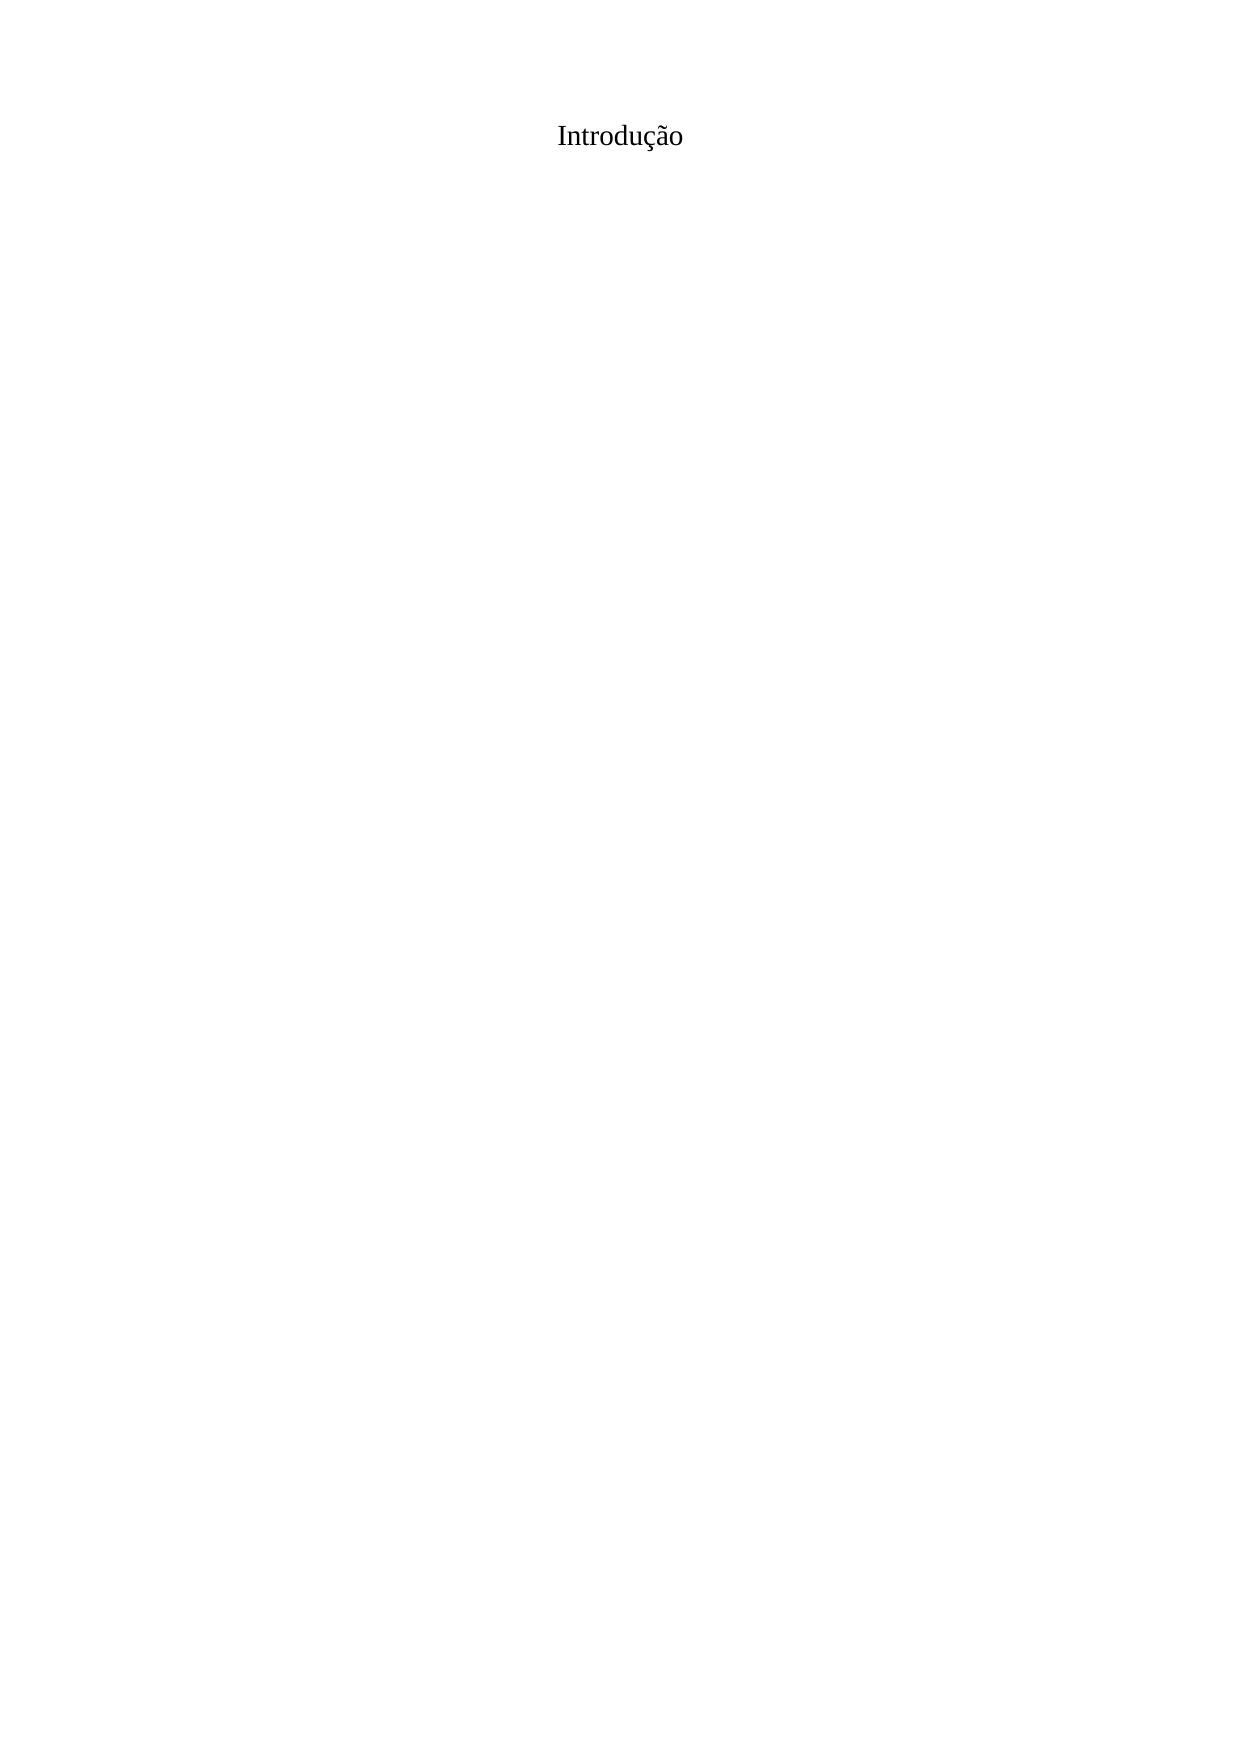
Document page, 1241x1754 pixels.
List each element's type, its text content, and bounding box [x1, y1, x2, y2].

text Introdução [118, 118, 1122, 152]
